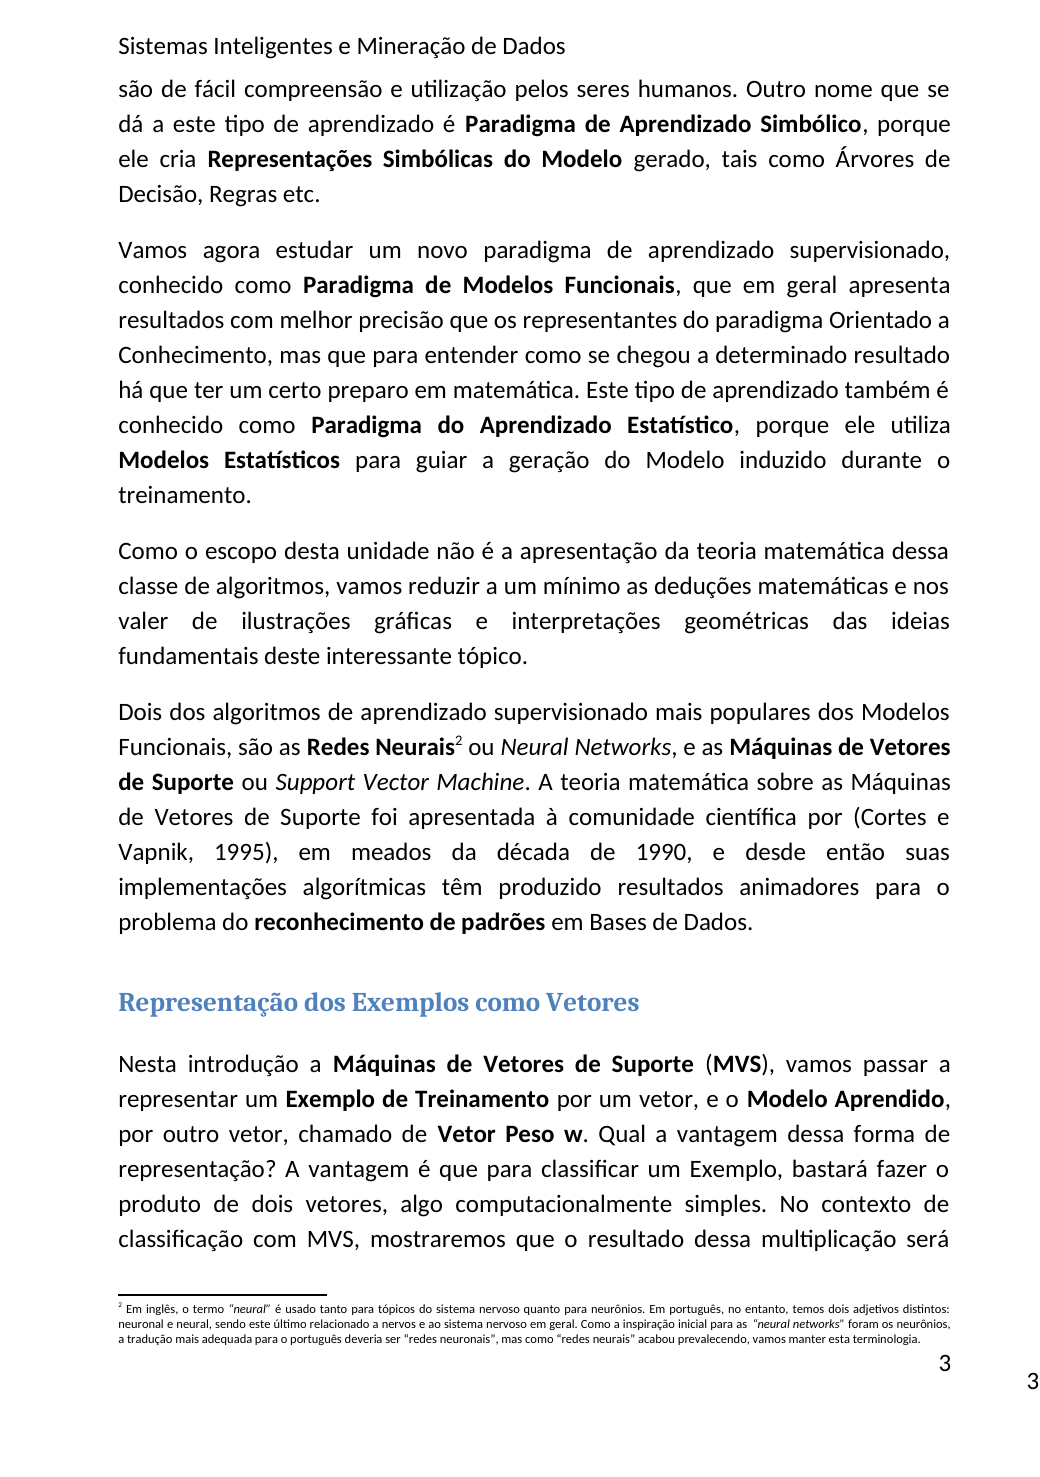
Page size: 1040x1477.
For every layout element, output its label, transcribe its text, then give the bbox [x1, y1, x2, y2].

text Nesta introdução a Máquinas de Vetores de Suporte (MVS), vamos passar a representar um Exemplo de Treinamento por um vetor, e o Modelo Aprendido, por outro vetor, chamado de Vetor Peso w. Qual a vantagem dessa forma de representação? A vantagem é que para classificar um Exemplo, bastará fazer o produto de dois vetores, algo computacionalmente simples. No contexto de classificação com MVS, mostraremos que o resultado dessa multiplicação será [118, 1048, 951, 1253]
text Em inglês, o termo “neural” é usado tanto para tópicos do sistema nervoso quanto para neurônios. Em português, no entanto, temos dois adjetivos distintos: neuronal e neural, sendo este último relacionado a nervos e ao sistema nervoso em geral. Como a inspiração inicial para as “neural networks” foram os neurônios, a tradução mais adequada para o português deveria ser “redes neuronais”, mas como “redes neurais” acabou prevalecendo, vamos manter esta terminologia. [118, 1301, 951, 1347]
subtitle Representação dos Exemplos como Vetores [118, 987, 951, 1018]
text Como o escopo desta unidade não é a apresentação da teoria matemática dessa classe de algoritmos, vamos reduzir a um mínimo as deduções matemáticas e nos valer de ilustrações gráficas e interpretações geométricas das ideias fundamentais deste interessante tópico. [118, 535, 951, 671]
text Vamos agora estudar um novo paradigma de aprendizado supervisionado, conhecido como Paradigma de Modelos Funcionais, que em geral apresenta resultados com melhor precisão que os representantes do paradigma Orientado a Conhecimento, mas que para entender como se chegou a determinado resultado há que ter um certo preparo em matemática. Este tipo de aprendizado também é conhecido como Paradigma do Aprendizado Estatístico, porque ele utiliza Modelos Estatísticos para guiar a geração do Modelo induzido durante o treinamento. [118, 234, 951, 510]
text Dois dos algoritmos de aprendizado supervisionado mais populares dos Modelos Funcionais, são as Redes Neurais ou Neural Networks, e as Máquinas de Vetores de Suporte ou Support Vector Machine. A teoria matemática sobre as Máquinas de Vetores de Suporte foi apresentada à comunidade científica por (Cortes e Vapnik, 1995), em meados da década de 1990, e desde então suas implementações algorítmicas têm produzido resultados animadores para o problema do reconhecimento de padrões em Bases de Dados. [118, 696, 951, 937]
text são de fácil compreensão e utilização pelos seres humanos. Outro nome que se dá a este tipo de aprendizado é Paradigma de Aprendizado Simbólico, porque ele cria Representações Simbólicas do Modelo gerado, tais como Árvores de Decisão, Regras etc. [118, 74, 951, 209]
